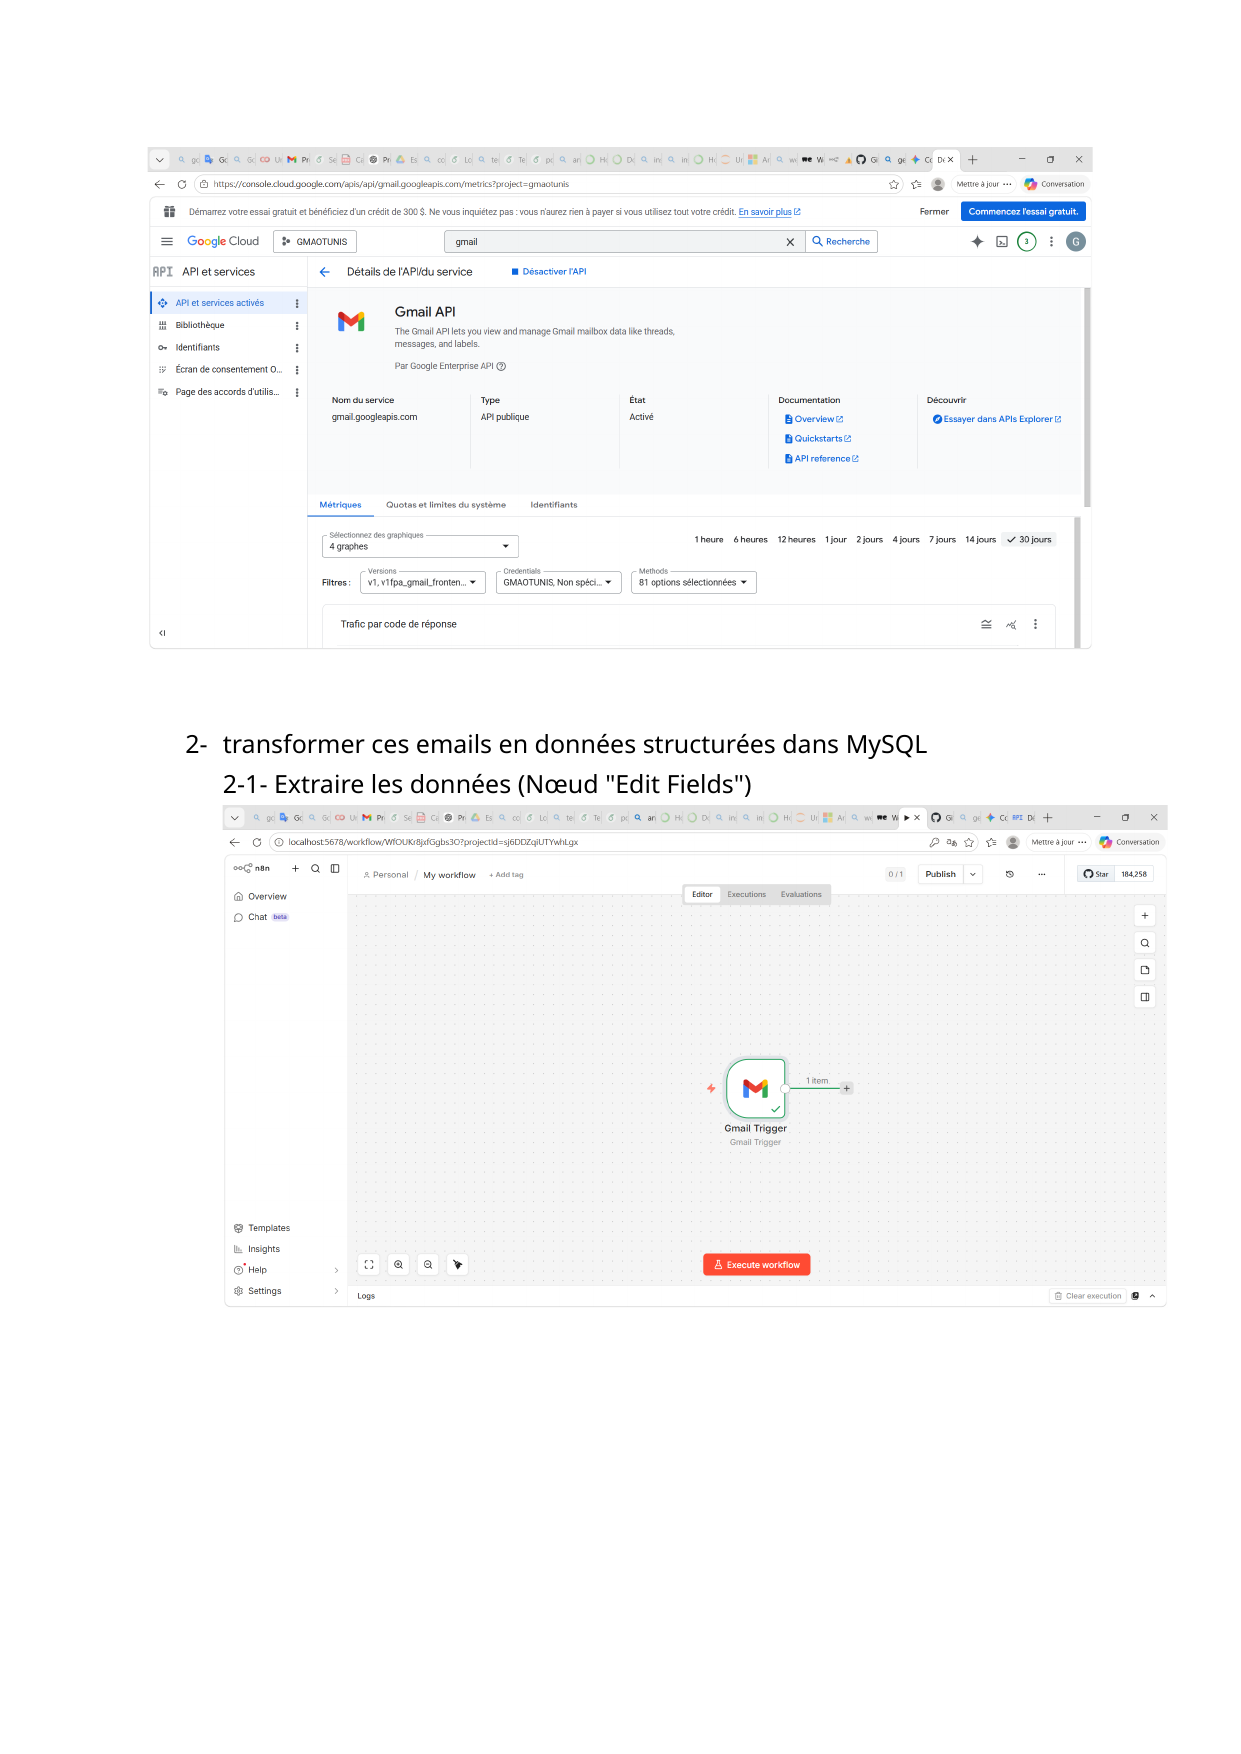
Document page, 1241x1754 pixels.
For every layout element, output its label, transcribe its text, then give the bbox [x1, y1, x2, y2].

list 2-1- Extraire les données (Nœud "Edit Fields") [223, 766, 1093, 800]
list transformer ces emails en données structurées dans MySQL [185, 727, 1093, 761]
